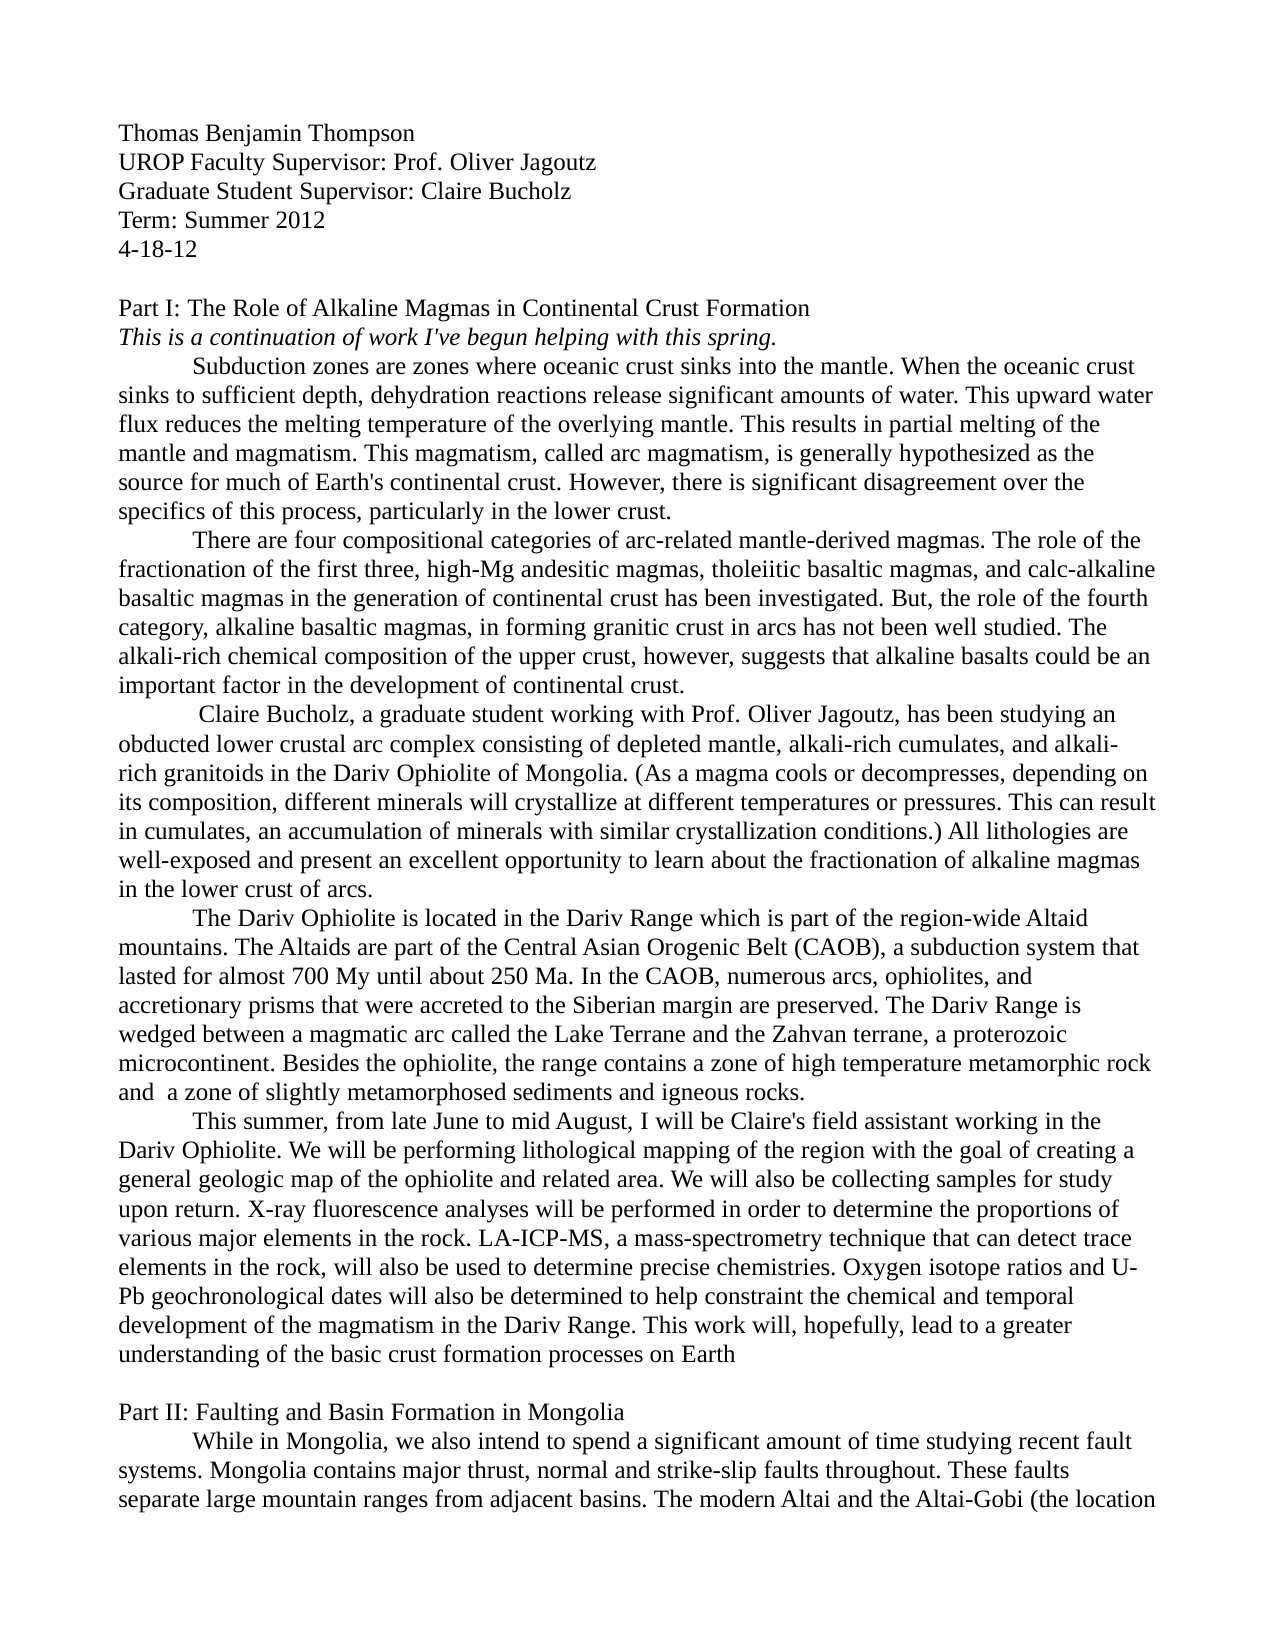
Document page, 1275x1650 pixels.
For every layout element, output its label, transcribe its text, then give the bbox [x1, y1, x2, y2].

text UROP Faculty Supervisor: Prof. Oliver Jagoutz [118, 147, 1157, 176]
text Part II: Faulting and Basin Formation in Mongolia [118, 1397, 1157, 1426]
text This summer, from late June to mid August, I will be Claire's field assistant working in the Dariv Ophiolite. We will be performing lithological mapping of the region with the goal of creating a general geologic map of the ophiolite and related area. We will also be collecting samples for study upon return. X-ray fluorescence analyses will be performed in order to determine the proportions of various major elements in the rock. LA-ICP-MS, a mass-spectrometry technique that can detect trace elements in the rock, will also be used to determine precise chemistries. Oxygen isotope ratios and U-Pb geochronological dates will also be determined to help constraint the chemical and temporal development of the magmatism in the Dariv Range. This work will, hopefully, lead to a greater understanding of the basic crust formation processes on Earth [118, 1106, 1157, 1368]
text Part I: The Role of Alkaline Magmas in Continental Crust Formation [118, 292, 1157, 322]
text Claire Bucholz, a graduate student working with Prof. Oliver Jagoutz, has been studying an obducted lower crustal arc complex consisting of depleted mantle, alkali-rich cumulates, and alkali-rich granitoids in the Dariv Ophiolite of Mongolia. (As a magma cools or decompresses, depending on its composition, different minerals will crystallize at different temperatures or pressures. This can result in cumulates, an accumulation of minerals with similar crystallization conditions.) All lithologies are well-exposed and present an excellent opportunity to learn about the fractionation of alkaline magmas in the lower crust of arcs. [118, 699, 1157, 903]
text This is a continuation of work I've begun helping with this spring. [118, 322, 1157, 351]
text The Dariv Ophiolite is located in the Dariv Range which is part of the region-wide Altaid mountains. The Altaids are part of the Central Asian Orogenic Belt (CAOB), a subduction system that lasted for almost 700 My until about 250 Ma. In the CAOB, numerous arcs, ophiolites, and accretionary prisms that were accreted to the Siberian margin are preserved. The Dariv Range is wedged between a magmatic arc called the Lake Terrane and the Zahvan terrane, a proterozoic microcontinent. Besides the ophiolite, the range contains a zone of high temperature metamorphic rock and a zone of slightly metamorphosed sediments and igneous rocks. [118, 903, 1157, 1106]
text While in Mongolia, we also intend to spend a significant amount of time studying recent fault systems. Mongolia contains major thrust, normal and strike-slip faults throughout. These faults separate large mountain ranges from adjacent basins. The modern Altai and the Altai-Gobi (the location [118, 1426, 1157, 1513]
text There are four compositional categories of arc-related mantle-derived magmas. The role of the fractionation of the first three, high-Mg andesitic magmas, tholeiitic basaltic magmas, and calc-alkaline basaltic magmas in the generation of continental crust has been investigated. But, the role of the fourth category, alkaline basaltic magmas, in forming granitic crust in arcs has not been well studied. The alkali-rich chemical composition of the upper crust, however, suggests that alkaline basalts could be an important factor in the development of continental crust. [118, 525, 1157, 699]
text Subduction zones are zones where oceanic crust sinks into the mantle. When the oceanic crust sinks to sufficient depth, dehydration reactions release significant amounts of water. This upward water flux reduces the melting temperature of the overlying mantle. This results in partial melting of the mantle and magmatism. This magmatism, called arc magmatism, is generally hypothesized as the source for much of Earth's continental crust. However, there is significant disagreement over the specifics of this process, particularly in the lower crust. [118, 351, 1157, 525]
text Graduate Student Supervisor: Claire Bucholz [118, 176, 1157, 205]
text Term: Summer 2012 [118, 205, 1157, 234]
text Thomas Benjamin Thompson [118, 118, 1157, 147]
text 4-18-12 [118, 234, 1157, 263]
